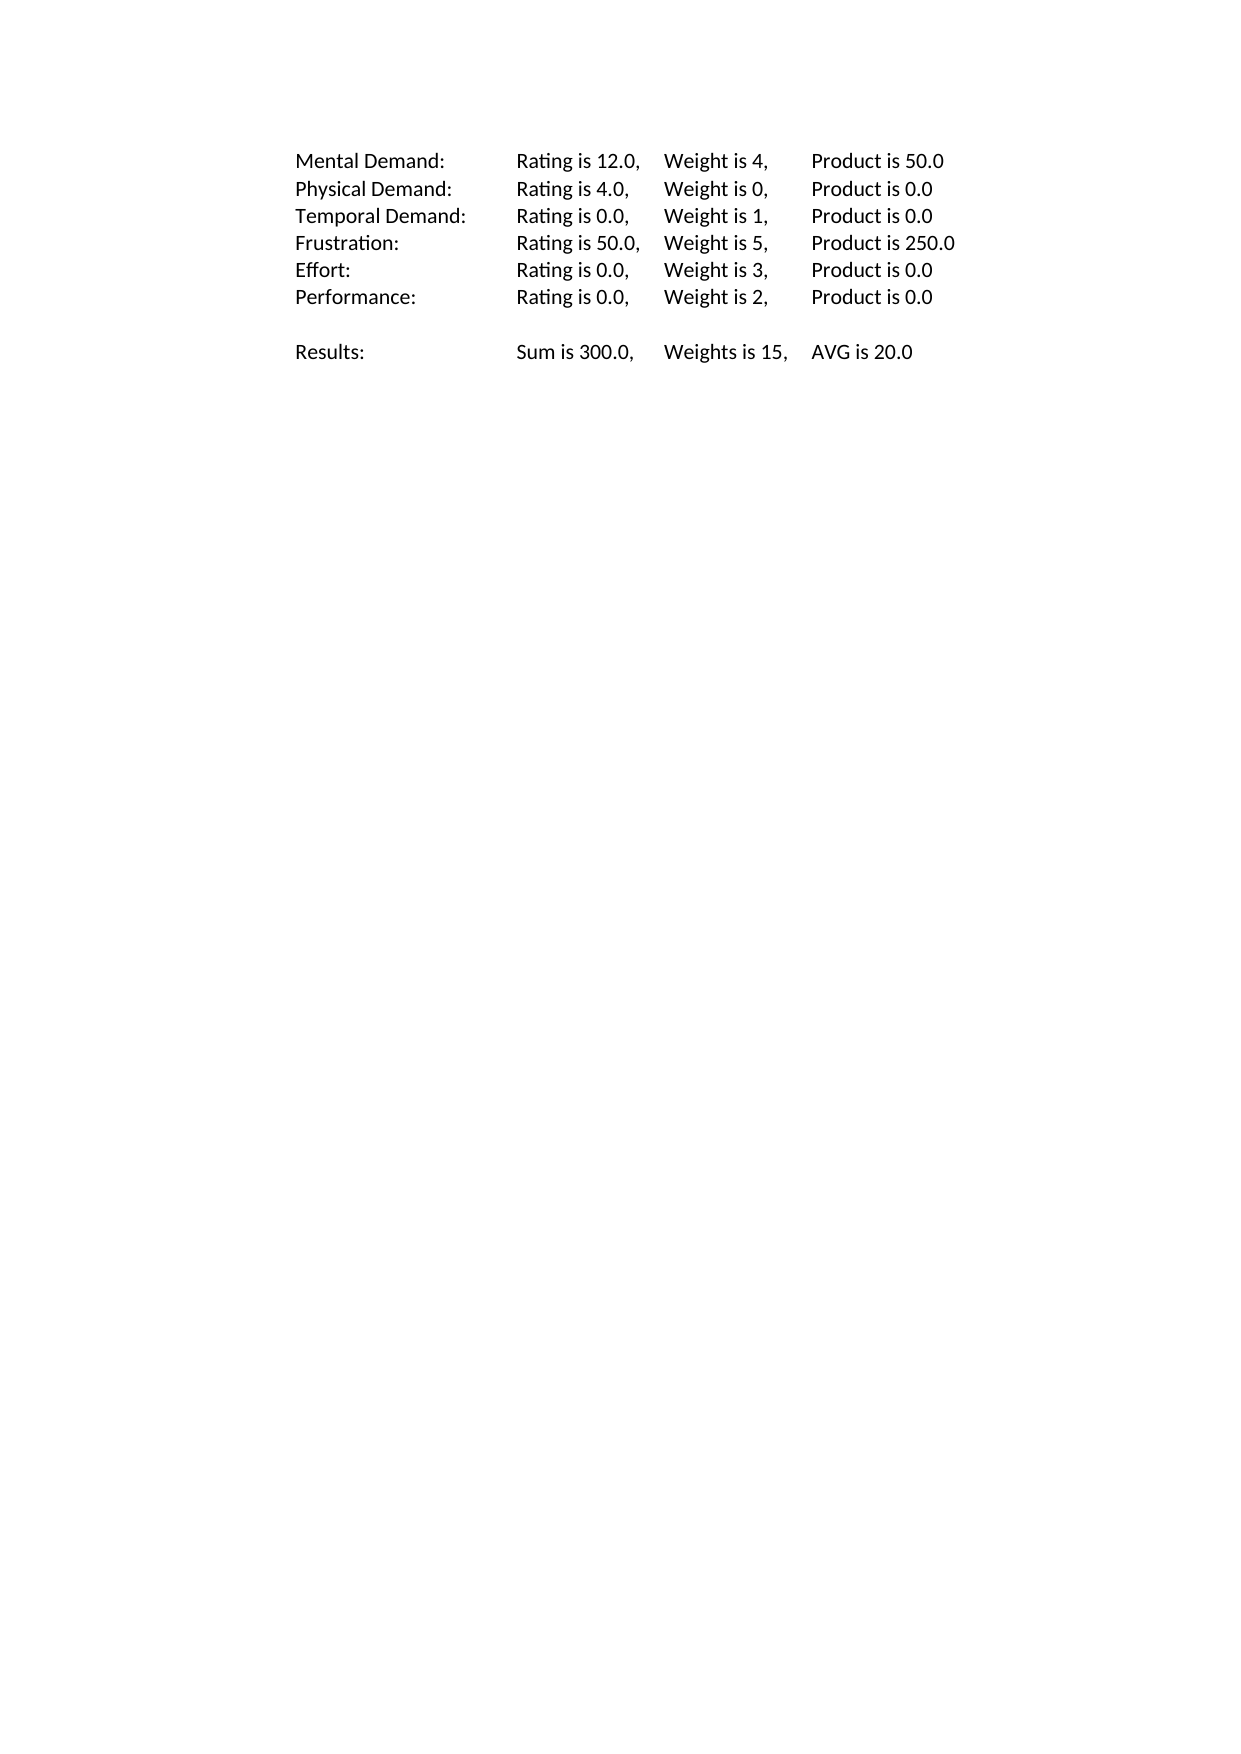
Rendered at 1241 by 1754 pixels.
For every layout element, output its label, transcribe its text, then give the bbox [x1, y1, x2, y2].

text Performance: Rating is 0.0, Weight is 2, Product is 0.0 [295, 283, 1093, 310]
text Effort: Rating is 0.0, Weight is 3, Product is 0.0 [295, 256, 1093, 283]
text Temporal Demand: Rating is 0.0, Weight is 1, Product is 0.0 [295, 202, 1093, 229]
text Results: Sum is 300.0, Weights is 15, AVG is 20.0 [295, 338, 1093, 364]
text Mental Demand: Rating is 12.0, Weight is 4, Product is 50.0 [295, 148, 1093, 174]
text Frustration: Rating is 50.0, Weight is 5, Product is 250.0 [295, 229, 1093, 256]
text Physical Demand: Rating is 4.0, Weight is 0, Product is 0.0 [295, 175, 1093, 201]
